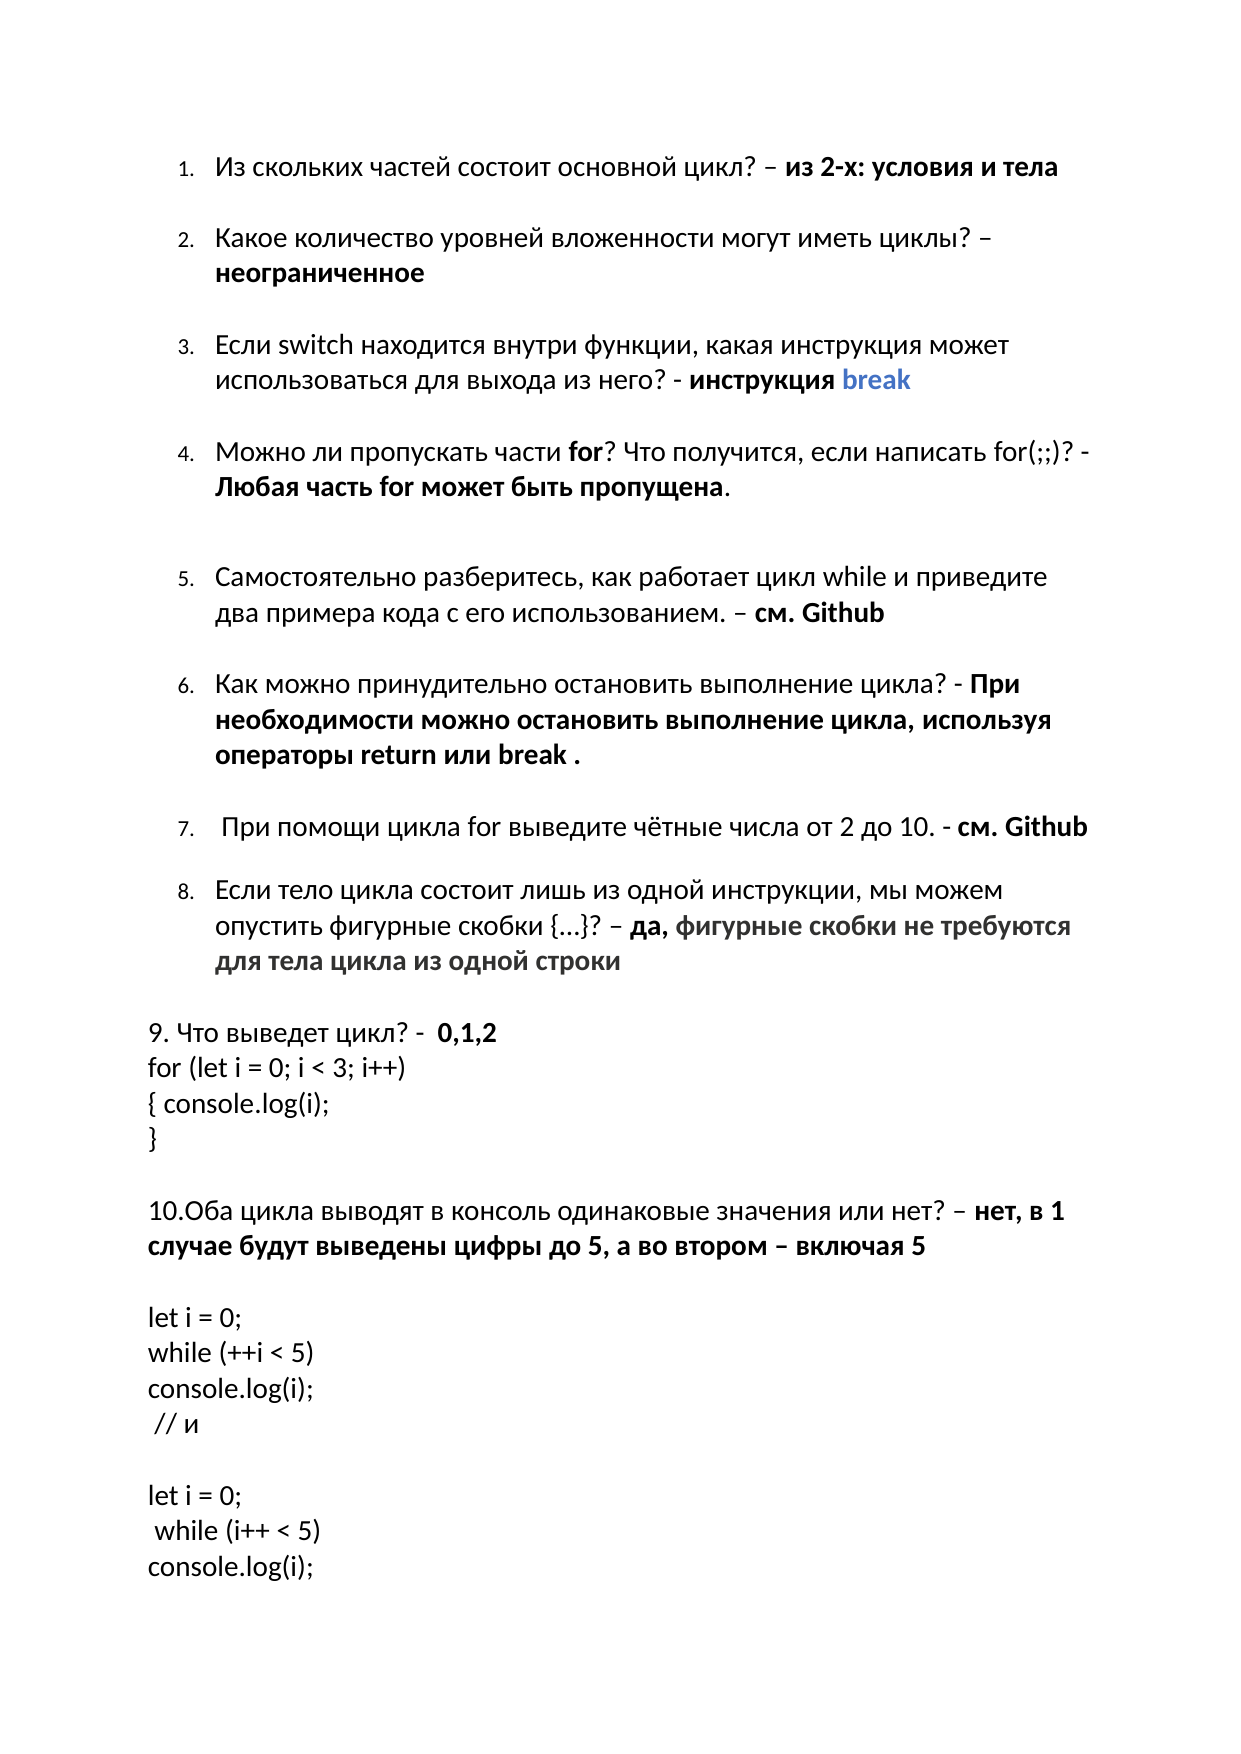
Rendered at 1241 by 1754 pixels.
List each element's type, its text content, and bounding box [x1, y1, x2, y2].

list Можно ли пропускать части for? Что получится, если написать for(;;)? - Любая часть for может быть пропущена. [177, 433, 1093, 504]
list Как можно принудительно остановить выполнение цикла? - При необходимости можно остановить выполнение цикла, используя операторы return или break . [177, 665, 1093, 772]
list При помощи цикла for выведите чётные числа от 2 до 10. - см. Github [177, 808, 1093, 843]
text while (++i < 5) [148, 1334, 1093, 1370]
text console.log(i); [148, 1370, 1093, 1406]
text // и [148, 1406, 1093, 1441]
text let i = 0; [148, 1299, 1093, 1334]
text 9. Что выведет цикл? - 0,1,2 [148, 1014, 1093, 1049]
list Если тело цикла состоит лишь из одной инструкции, мы можем опустить фигурные скобки {…}? – да, фигурные скобки не требуются для тела цикла из одной строки [177, 871, 1093, 978]
list Если switch находится внутри функции, какая инструкция может использоваться для выхода из него? - инструкция break [177, 326, 1093, 397]
list Какое количество уровней вложенности могут иметь циклы? – неограниченное [177, 219, 1093, 290]
text while (i++ < 5) [148, 1512, 1093, 1548]
text } [148, 1121, 1093, 1156]
text let i = 0; [148, 1477, 1093, 1512]
text console.log(i); [148, 1548, 1093, 1584]
list Самостоятельно разберитесь, как работает цикл while и приведите два примера кода с его использованием. – см. Github [177, 558, 1093, 629]
text for (let i = 0; i < 3; i++) [148, 1049, 1093, 1085]
text 10.Оба цикла выводят в консоль одинаковые значения или нет? – нет, в 1 случае будут выведены цифры до 5, а во втором – включая 5 [148, 1192, 1093, 1263]
text { console.log(i); [148, 1085, 1093, 1121]
list Из скольких частей состоит основной цикл? – из 2-х: условия и тела [177, 148, 1093, 183]
